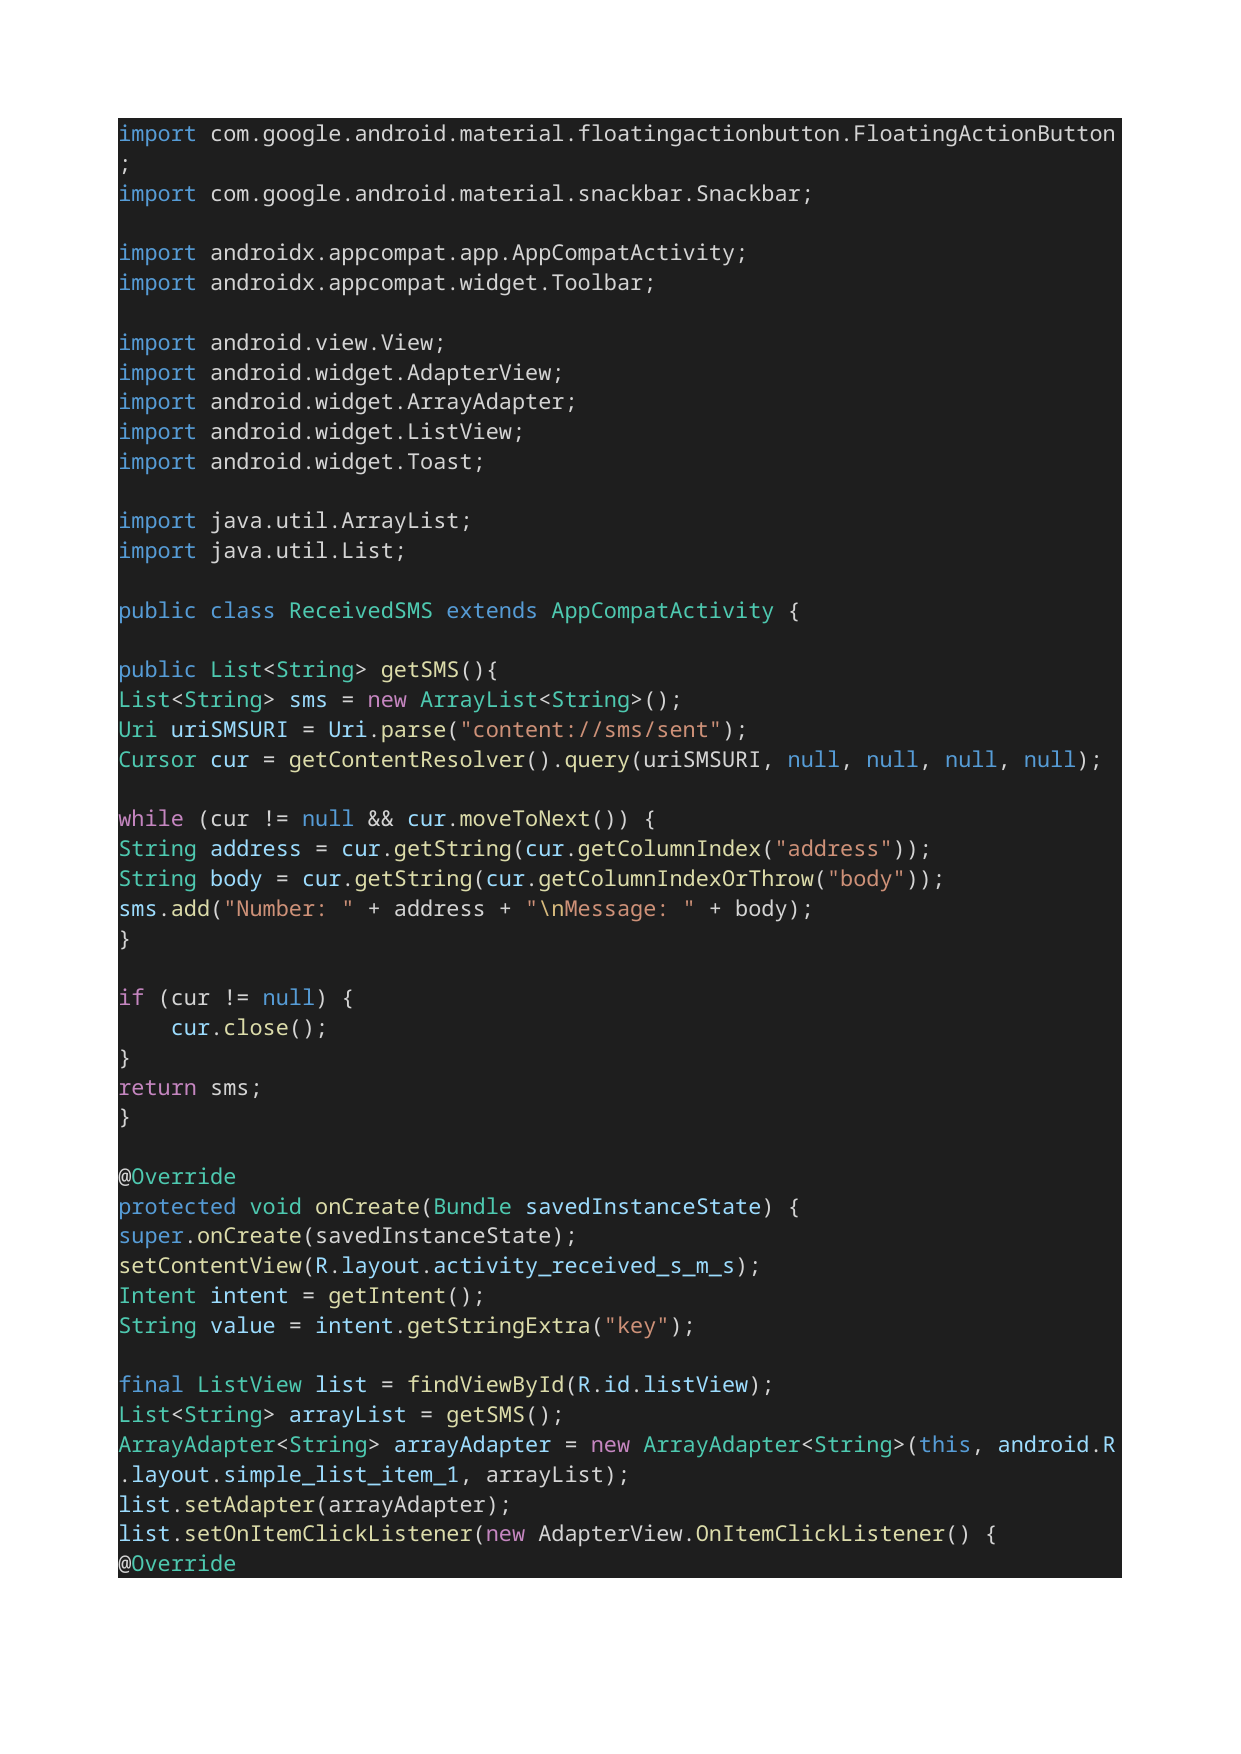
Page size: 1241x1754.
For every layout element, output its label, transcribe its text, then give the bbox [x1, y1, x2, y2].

text import java.util.List; [118, 535, 1122, 565]
text Intent intent = getIntent(); [118, 1280, 1122, 1310]
text while (cur != null && cur.moveToNext()) { [118, 803, 1122, 833]
text super.onCreate(savedInstanceState); [118, 1220, 1122, 1250]
text cur.close(); [118, 1012, 1122, 1042]
text import androidx.appcompat.widget.Toolbar; [118, 267, 1122, 297]
text protected void onCreate(Bundle savedInstanceState) { [118, 1191, 1122, 1220]
text String body = cur.getString(cur.getColumnIndexOrThrow("body")); [118, 863, 1122, 893]
text import java.util.ArrayList; [118, 505, 1122, 535]
text import android.widget.AdapterView; [118, 356, 1122, 386]
text String value = intent.getStringExtra("key"); [118, 1310, 1122, 1339]
text setContentView(R.layout.activity_received_s_m_s); [118, 1250, 1122, 1280]
text } [118, 1101, 1122, 1131]
text import android.view.View; [118, 327, 1122, 356]
text import androidx.appcompat.app.AppCompatActivity; [118, 237, 1122, 267]
text list.setOnItemClickListener(new AdapterView.OnItemClickListener() { [118, 1518, 1122, 1548]
text sms.add("Number: " + address + "\nMessage: " + body); [118, 893, 1122, 922]
text import com.google.android.material.snackbar.Snackbar; [118, 178, 1122, 207]
text import android.widget.ArrayAdapter; [118, 386, 1122, 416]
text List<String> sms = new ArrayList<String>(); [118, 684, 1122, 714]
text Cursor cur = getContentResolver().query(uriSMSURI, null, null, null, null); [118, 744, 1122, 773]
text public class ReceivedSMS extends AppCompatActivity { [118, 595, 1122, 624]
text import android.widget.ListView; [118, 416, 1122, 446]
text @Override [118, 1548, 1122, 1578]
text ArrayAdapter<String> arrayAdapter = new ArrayAdapter<String>(this, android.R.layout.simple_list_item_1, arrayList); [118, 1429, 1122, 1488]
text import android.widget.Toast; [118, 446, 1122, 476]
text list.setAdapter(arrayAdapter); [118, 1488, 1122, 1518]
text if (cur != null) { [118, 982, 1122, 1012]
text } [118, 1042, 1122, 1071]
text return sms; [118, 1071, 1122, 1101]
text final ListView list = findViewById(R.id.listView); [118, 1369, 1122, 1399]
text String address = cur.getString(cur.getColumnIndex("address")); [118, 833, 1122, 863]
text Uri uriSMSURI = Uri.parse("content://sms/sent"); [118, 714, 1122, 744]
text List<String> arrayList = getSMS(); [118, 1399, 1122, 1429]
text @Override [118, 1161, 1122, 1191]
text public List<String> getSMS(){ [118, 654, 1122, 684]
text import com.google.android.material.floatingactionbutton.FloatingActionButton; [118, 118, 1122, 178]
text } [118, 922, 1122, 952]
